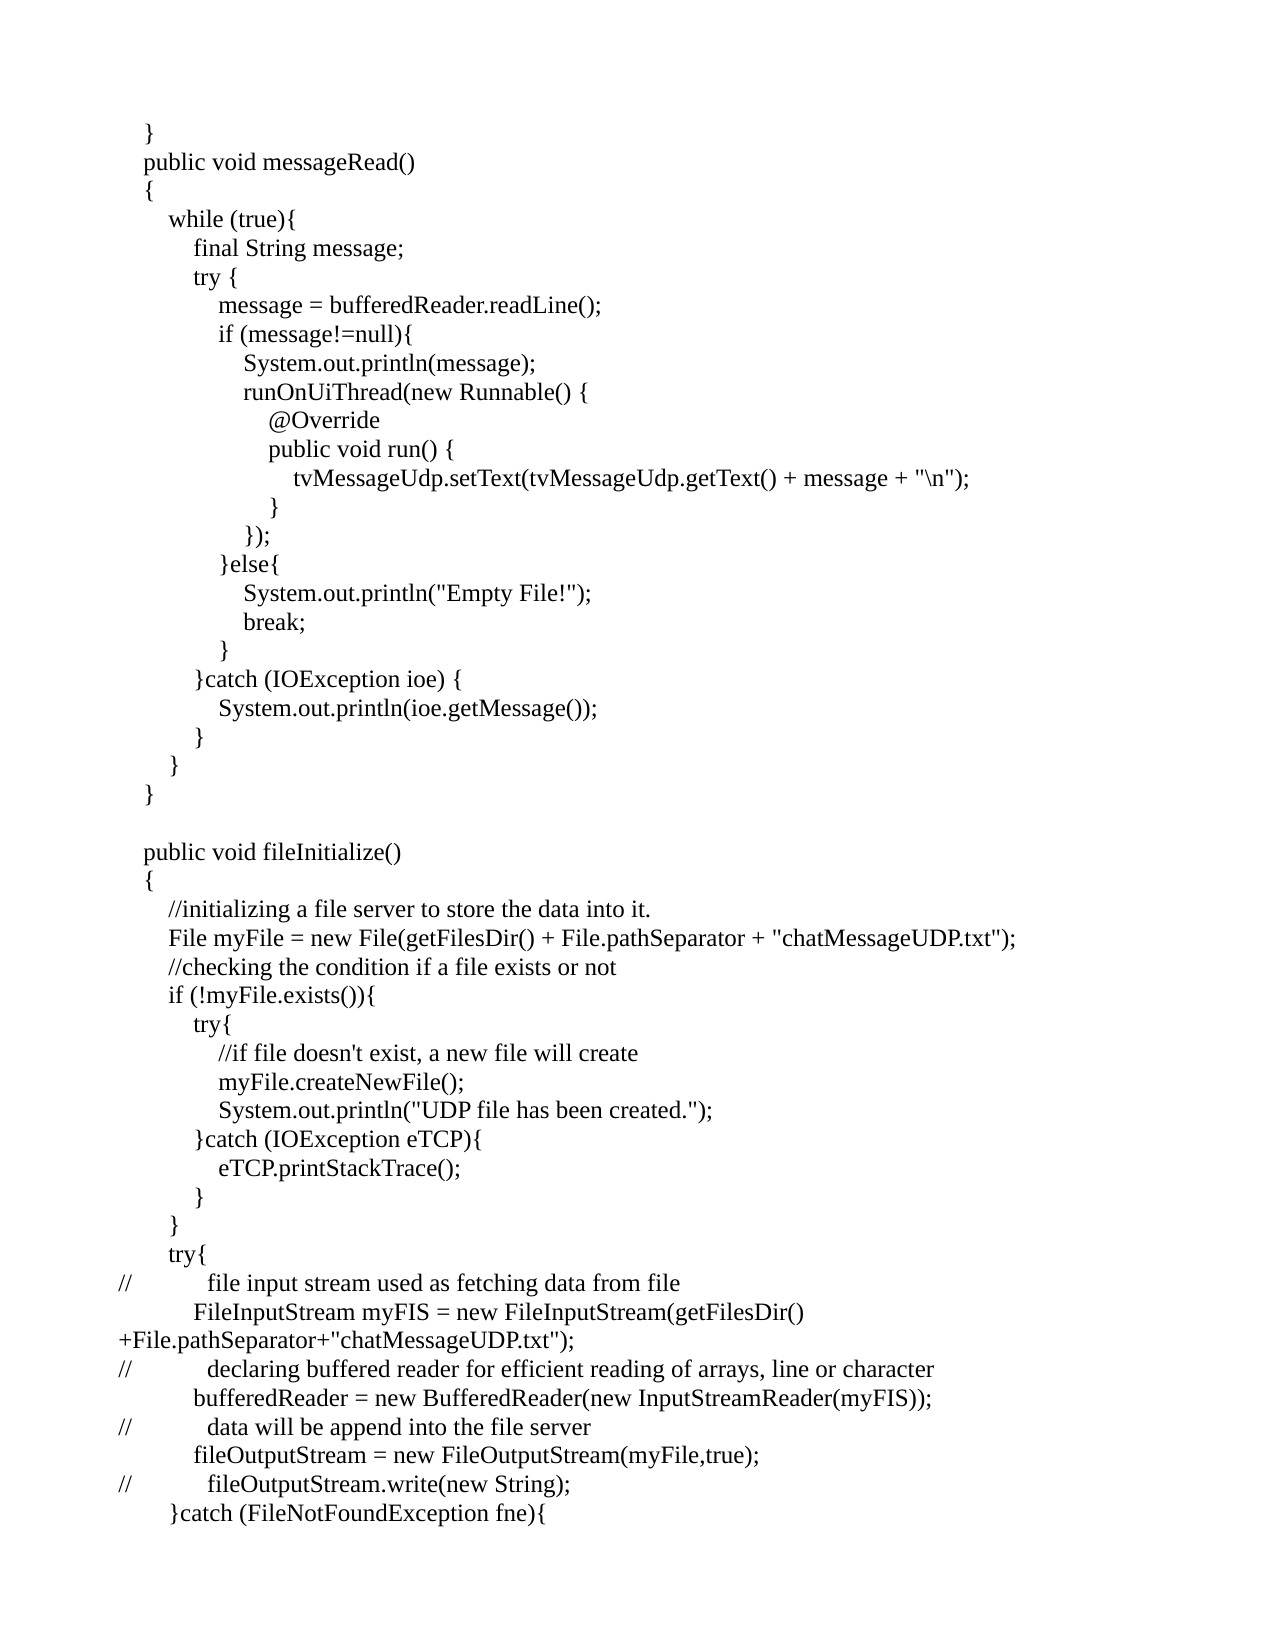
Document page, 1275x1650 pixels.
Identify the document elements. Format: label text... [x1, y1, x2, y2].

text @Override [118, 406, 1157, 434]
text //if file doesn't exist, a new file will create [118, 1038, 1157, 1067]
text } [118, 779, 1157, 808]
text FileInputStream myFIS = new FileInputStream(getFilesDir()+File.pathSeparator+"chatMessageUDP.txt"); [118, 1297, 1157, 1354]
text while (true){ [118, 204, 1157, 233]
text }catch (FileNotFoundException fne){ [118, 1498, 1157, 1527]
text public void run() { [118, 434, 1157, 463]
text //checking the condition if a file exists or not [118, 952, 1157, 981]
text fileOutputStream = new FileOutputStream(myFile,true); [118, 1441, 1157, 1469]
text System.out.println("UDP file has been created."); [118, 1096, 1157, 1124]
text System.out.println("Empty File!"); [118, 578, 1157, 607]
text message = bufferedReader.readLine(); [118, 291, 1157, 319]
text // file input stream used as fetching data from file [118, 1268, 1157, 1297]
text final String message; [118, 233, 1157, 262]
text // data will be append into the file server [118, 1412, 1157, 1441]
text } [118, 636, 1157, 664]
text { [118, 176, 1157, 204]
text // fileOutputStream.write(new String); [118, 1469, 1157, 1498]
text runOnUiThread(new Runnable() { [118, 377, 1157, 406]
text eTCP.printStackTrace(); [118, 1153, 1157, 1182]
text tvMessageUdp.setText(tvMessageUdp.getText() + message + "\n"); [118, 463, 1157, 492]
text try { [118, 262, 1157, 291]
text }); [118, 521, 1157, 549]
text try{ [118, 1009, 1157, 1038]
text bufferedReader = new BufferedReader(new InputStreamReader(myFIS)); [118, 1383, 1157, 1412]
text } [118, 1182, 1157, 1211]
text //initializing a file server to store the data into it. [118, 894, 1157, 923]
text }catch (IOException ioe) { [118, 664, 1157, 693]
text break; [118, 607, 1157, 636]
text } [118, 118, 1157, 147]
text if (!myFile.exists()){ [118, 981, 1157, 1009]
text } [118, 751, 1157, 779]
text public void messageRead() [118, 147, 1157, 176]
text System.out.println(ioe.getMessage()); [118, 693, 1157, 722]
text // declaring buffered reader for efficient reading of arrays, line or character [118, 1354, 1157, 1383]
text { [118, 866, 1157, 894]
text } [118, 492, 1157, 521]
text } [118, 722, 1157, 751]
text myFile.createNewFile(); [118, 1067, 1157, 1096]
text } [118, 1211, 1157, 1239]
text File myFile = new File(getFilesDir() + File.pathSeparator + "chatMessageUDP.txt"); [118, 923, 1157, 952]
text if (message!=null){ [118, 319, 1157, 348]
text }catch (IOException eTCP){ [118, 1124, 1157, 1153]
text System.out.println(message); [118, 348, 1157, 377]
text public void fileInitialize() [118, 837, 1157, 866]
text }else{ [118, 549, 1157, 578]
text try{ [118, 1239, 1157, 1268]
